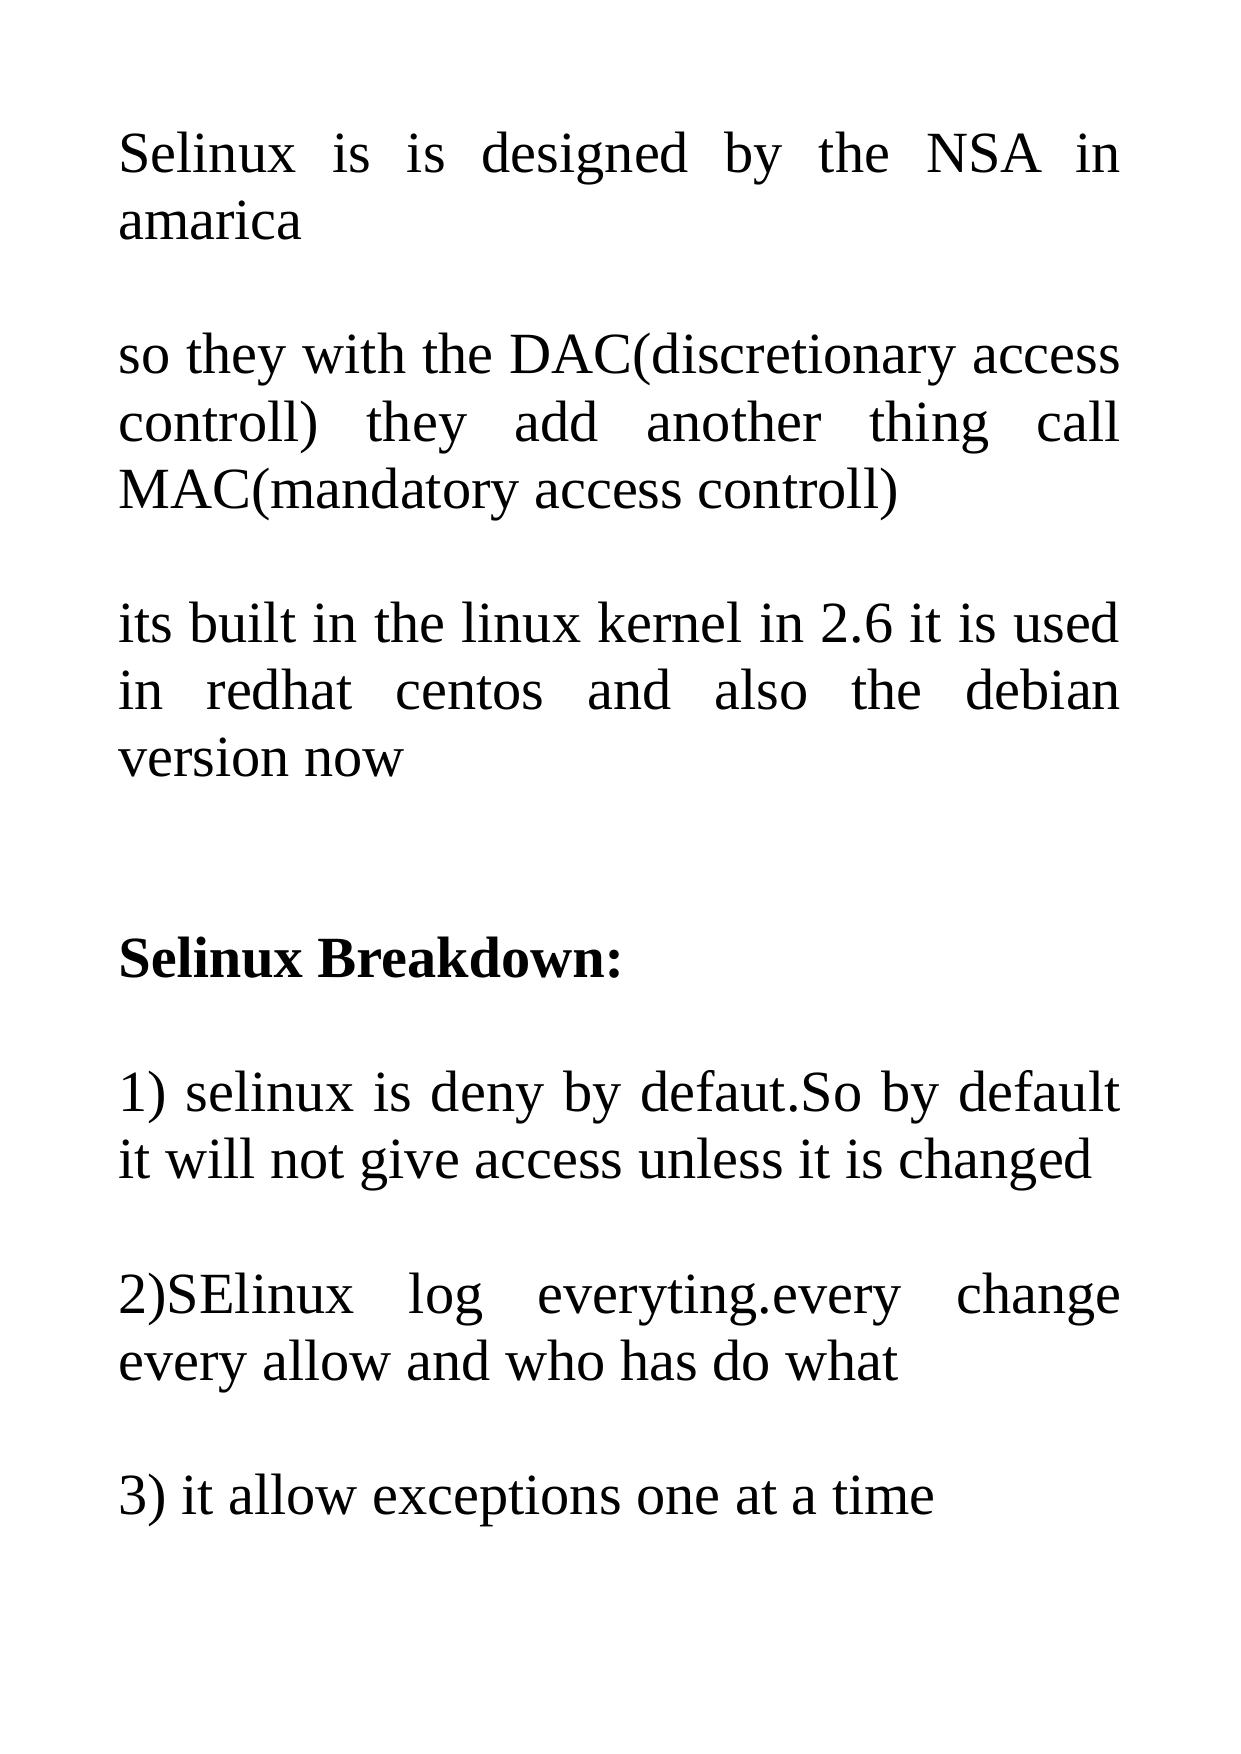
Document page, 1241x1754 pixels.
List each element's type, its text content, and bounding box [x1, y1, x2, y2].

text 2)SElinux log everyting.every change every allow and who has do what [118, 1258, 1122, 1393]
text 3) it allow exceptions one at a time [118, 1460, 1122, 1527]
text 1) selinux is deny by defaut.So by default it will not give access unless it is changed [118, 1057, 1122, 1191]
text its built in the linux kernel in 2.6 it is used in redhat centos and also the debian version now [118, 588, 1122, 789]
text so they with the DAC(discretionary access controll) they add another thing call MAC(mandatory access controll) [118, 319, 1122, 521]
text Selinux is is designed by the NSA in amarica [118, 118, 1122, 252]
text Selinux Breakdown: [118, 923, 1122, 990]
